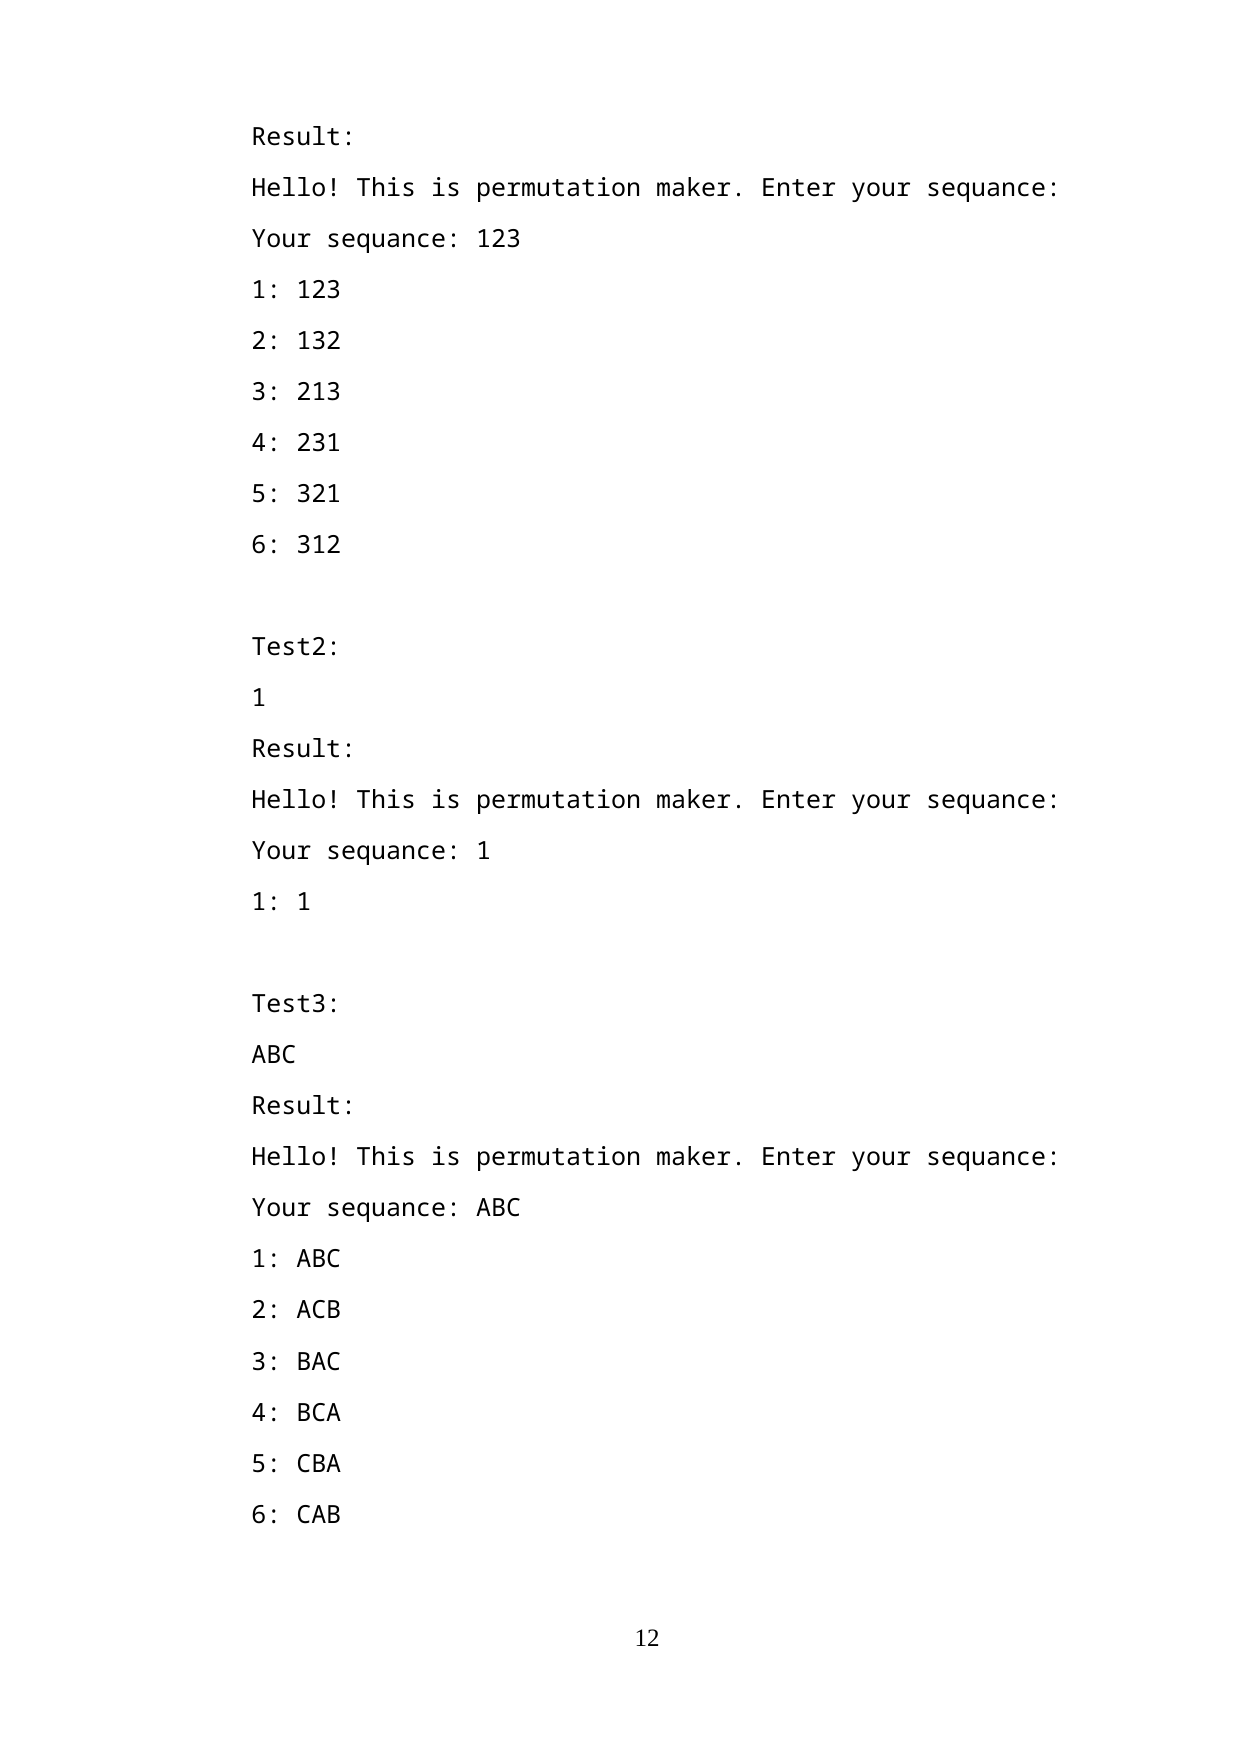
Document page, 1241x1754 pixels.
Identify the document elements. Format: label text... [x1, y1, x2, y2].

text 6: CAB [177, 1496, 1116, 1530]
text 2: ACB [177, 1292, 1116, 1326]
text 5: 321 [177, 475, 1116, 509]
text ABC [177, 1037, 1116, 1071]
text 2: 132 [177, 322, 1116, 356]
text Test2: [177, 628, 1116, 663]
text 6: 312 [177, 526, 1116, 561]
text 1: 1 [177, 884, 1116, 918]
text Result: [177, 1088, 1116, 1122]
text 1: ABC [177, 1241, 1116, 1275]
text 1 [177, 679, 1116, 714]
text Test3: [177, 986, 1116, 1020]
text 3: 213 [177, 373, 1116, 407]
text Your sequance: 123 [177, 220, 1116, 254]
text Result: [177, 118, 1116, 152]
text Hello! This is permutation maker. Enter your sequance: [177, 1139, 1116, 1173]
text Your sequance: 1 [177, 833, 1116, 867]
text 5: CBA [177, 1445, 1116, 1479]
text 4: BCA [177, 1394, 1116, 1428]
text Hello! This is permutation maker. Enter your sequance: [177, 169, 1116, 203]
text 4: 231 [177, 424, 1116, 458]
text 1: 123 [177, 271, 1116, 305]
text Hello! This is permutation maker. Enter your sequance: [177, 782, 1116, 816]
text 3: BAC [177, 1343, 1116, 1377]
text Your sequance: ABC [177, 1190, 1116, 1224]
text Result: [177, 731, 1116, 765]
